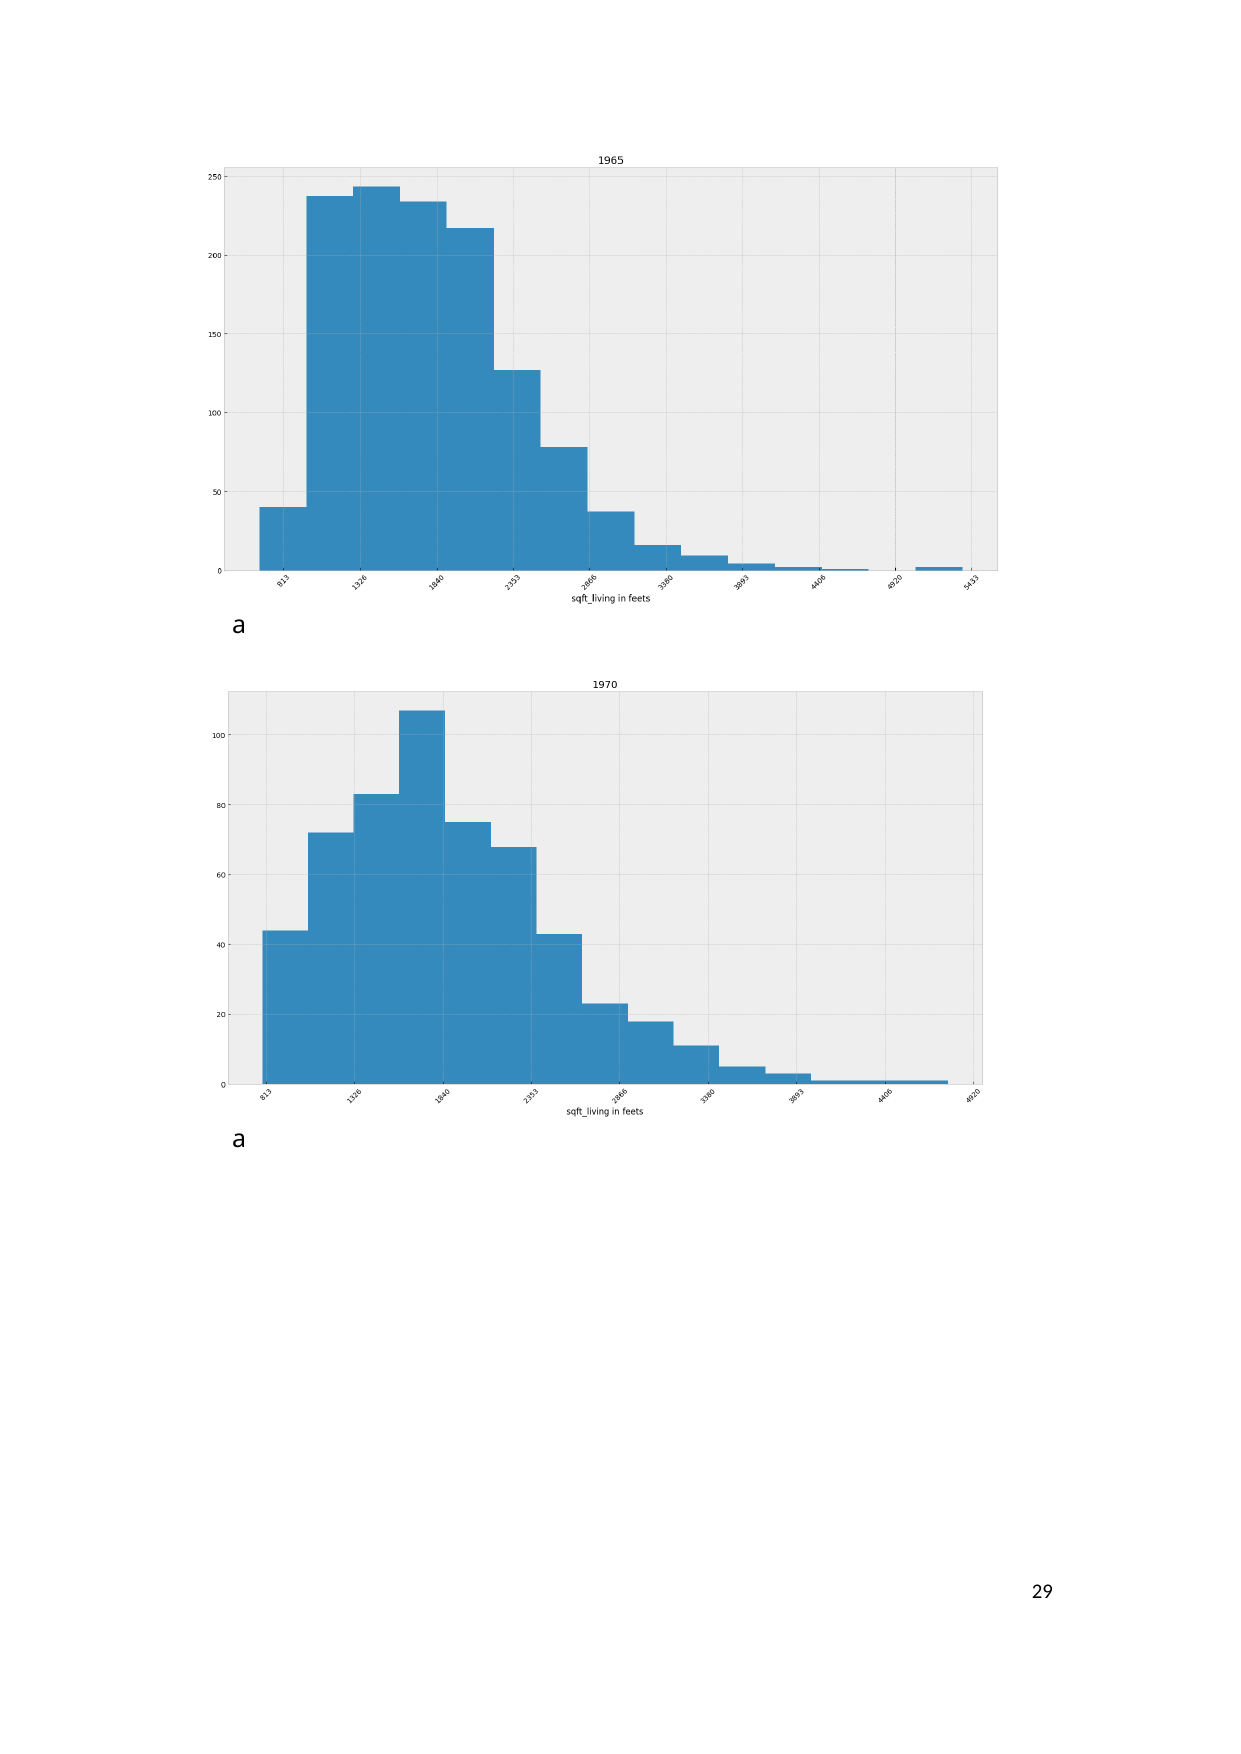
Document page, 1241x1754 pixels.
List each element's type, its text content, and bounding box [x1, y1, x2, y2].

text a [187, 607, 1053, 641]
picture [187, 150, 1053, 607]
picture [187, 675, 1053, 1121]
text a [187, 1121, 1053, 1154]
